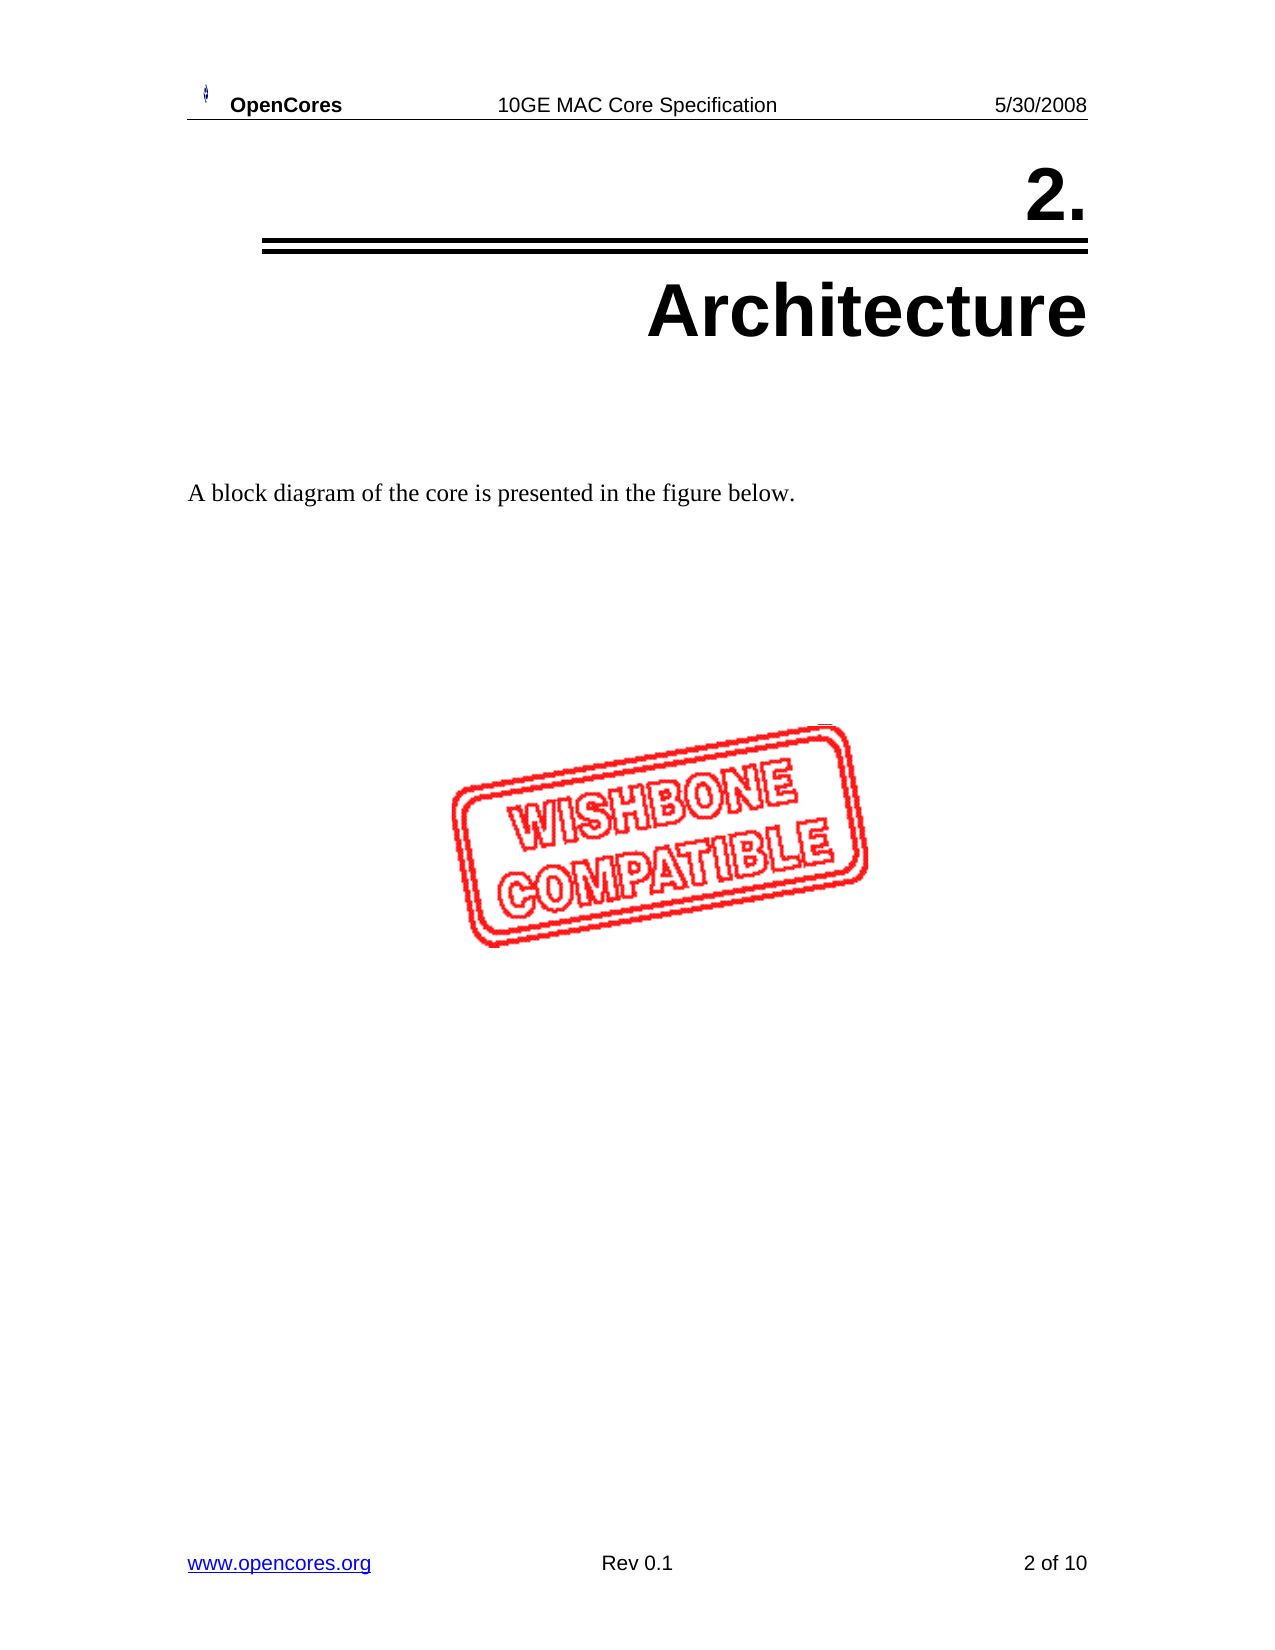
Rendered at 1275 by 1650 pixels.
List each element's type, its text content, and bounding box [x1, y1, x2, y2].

text A block diagram of the core is presented in the figure below. [187, 478, 1088, 506]
subtitle Architecture [187, 266, 1088, 353]
